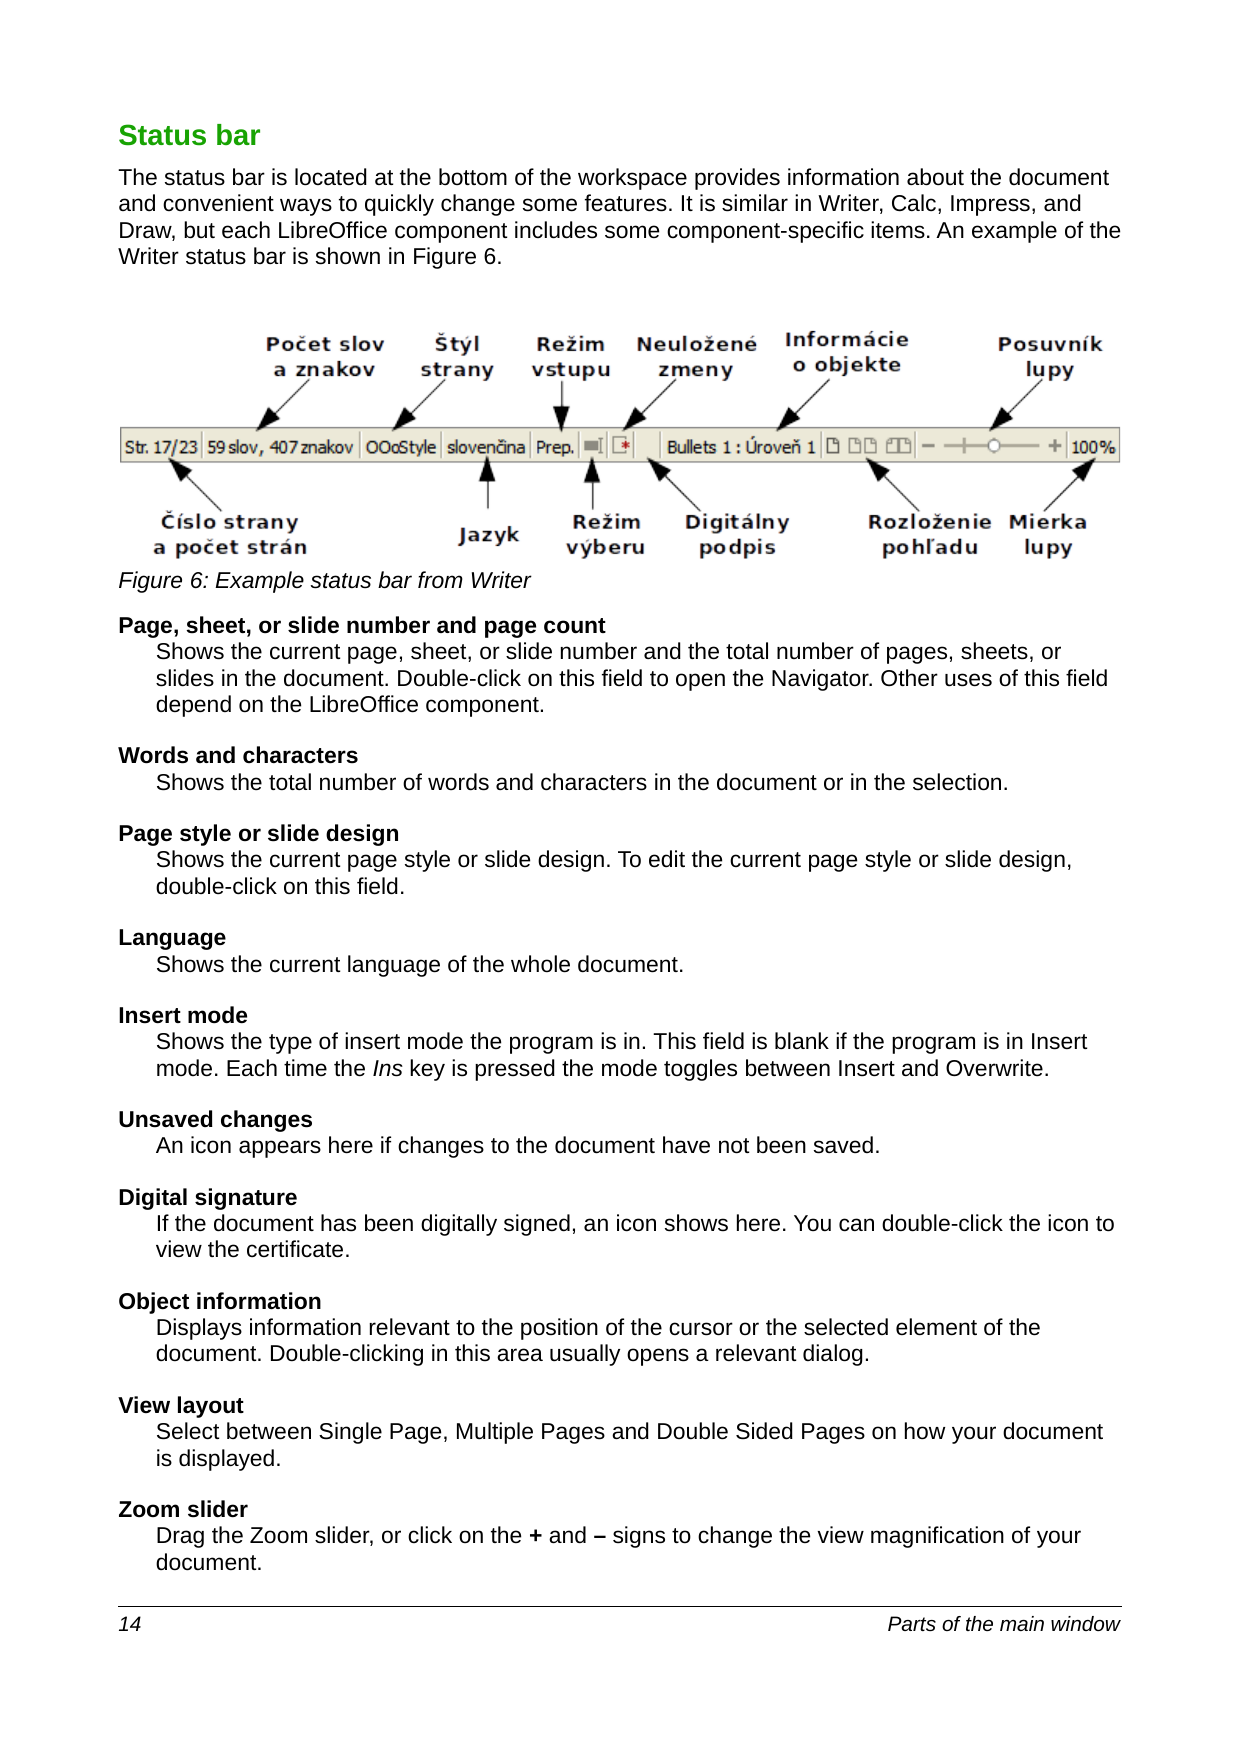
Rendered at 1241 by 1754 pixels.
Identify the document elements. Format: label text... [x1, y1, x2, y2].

text Insert mode [118, 1002, 1122, 1028]
text Page style or slide design [118, 820, 1122, 846]
text Drag the Zoom slider, or click on the + and – signs to change the view magnification of your document. [156, 1522, 1122, 1575]
text The status bar is located at the bottom of the workspace provides information about the document and convenient ways to quickly change some features. It is similar in Writer, Calc, Impress, and Draw, but each LibreOffice component includes some component-specific items. An example of the Writer status bar is shown in Figure 6. [118, 164, 1122, 269]
text Displays information relevant to the position of the cursor or the selected element of the document. Double-clicking in this area usually opens a relevant dialog. [156, 1314, 1122, 1367]
subtitle Status bar [118, 118, 1122, 152]
text Shows the total number of words and characters in the document or in the selection. [156, 769, 1122, 795]
text Shows the current language of the whole document. [156, 951, 1122, 977]
text Words and characters [118, 742, 1122, 769]
text View layout [118, 1392, 1122, 1418]
text Unsaved changes [118, 1106, 1122, 1132]
text Shows the current page, sheet, or slide number and the total number of pages, sheets, or slides in the document. Double-click on this field to open the Navigator. Other uses of this field depend on the LibreOffice component. [156, 638, 1122, 717]
text Select between Single Page, Multiple Pages and Double Sided Pages on how your document is displayed. [156, 1418, 1122, 1471]
text Shows the current page style or slide design. To edit the current page style or slide design, double-click on this field. [156, 846, 1122, 899]
text Language [118, 924, 1122, 951]
text Digital signature [118, 1184, 1122, 1210]
text Figure 6: Example status bar from Writer [118, 341, 1122, 593]
picture [120, 320, 1121, 567]
text Shows the type of insert mode the program is in. This field is blank if the program is in Insert mode. Each time the Ins key is pressed the mode toggles between Insert and Overwrite. [156, 1028, 1122, 1081]
text If the document has been digitally signed, an icon shows here. You can double-click the icon to view the certificate. [156, 1210, 1122, 1263]
text Page, sheet, or slide number and page count [118, 612, 1122, 638]
text Object information [118, 1288, 1122, 1314]
text Zoom slider [118, 1496, 1122, 1522]
text An icon appears here if changes to the document have not been saved. [156, 1132, 1122, 1159]
